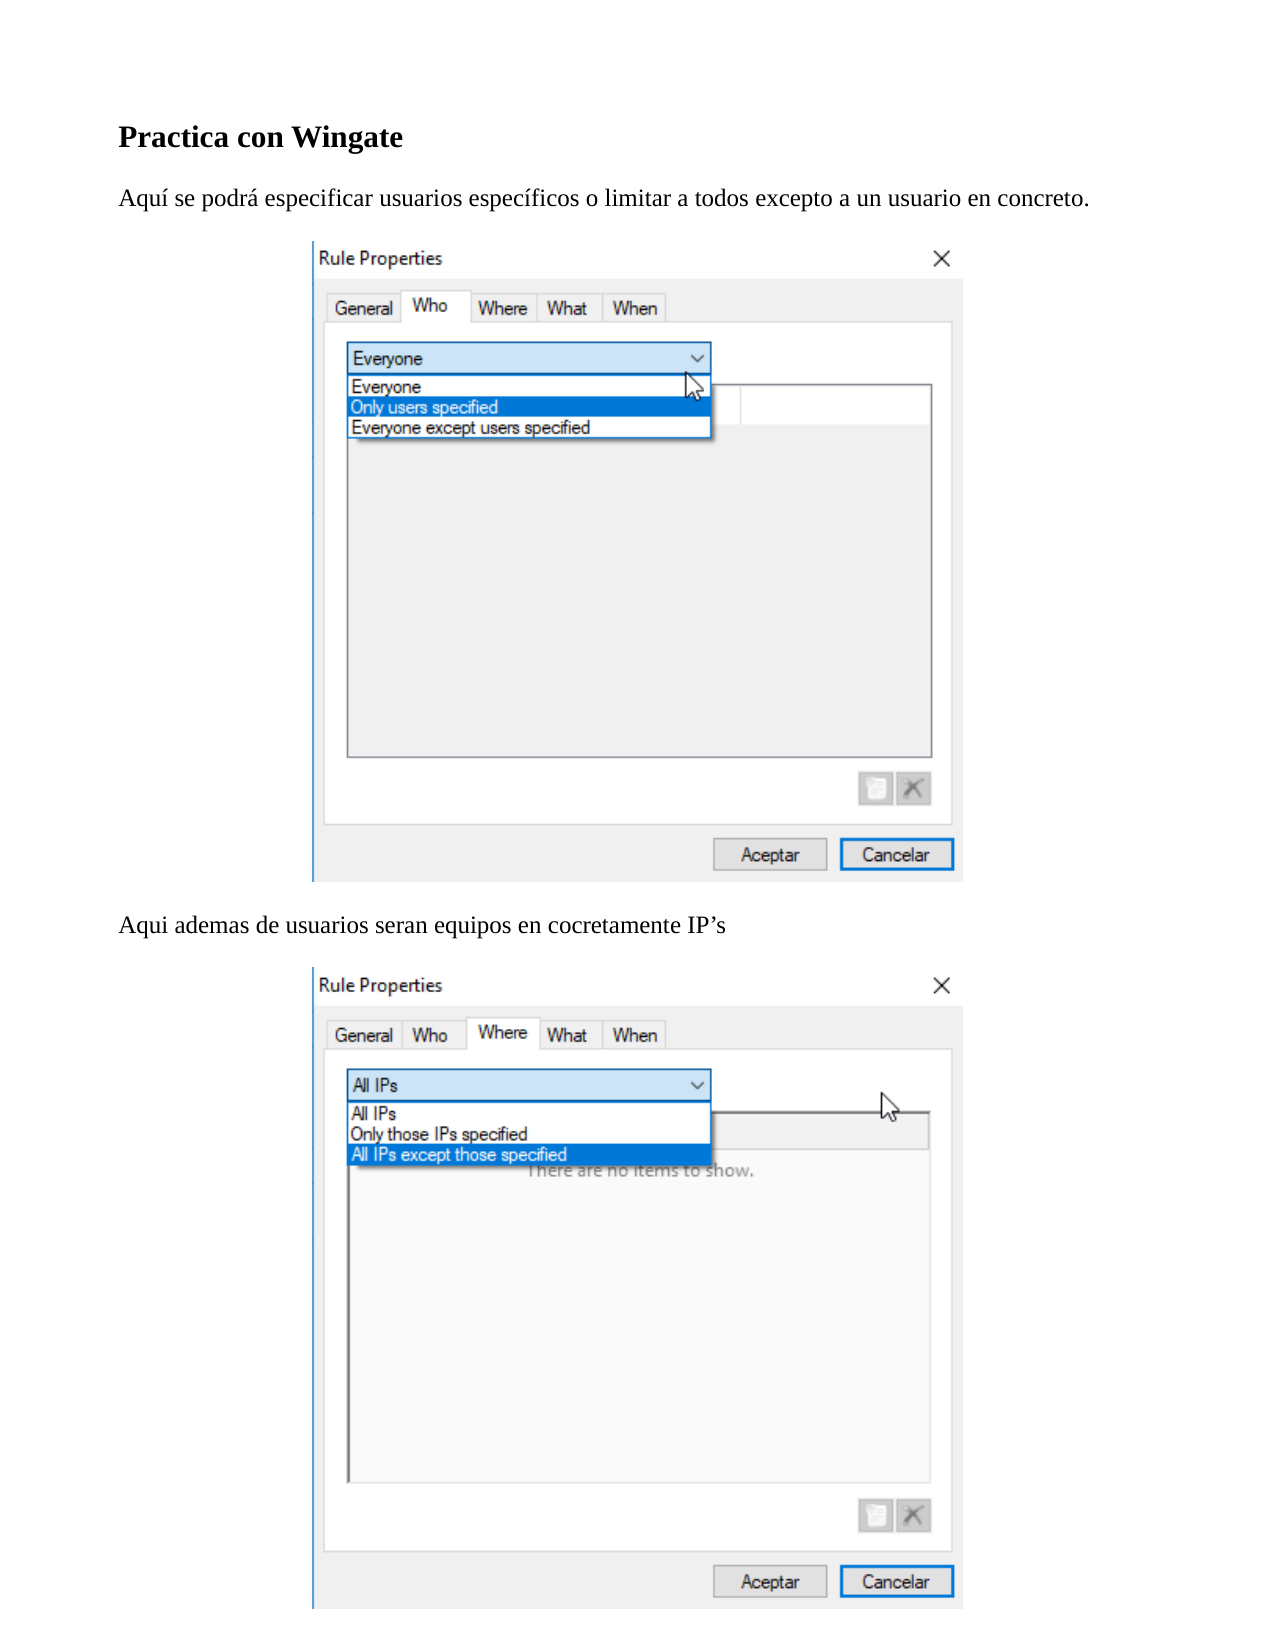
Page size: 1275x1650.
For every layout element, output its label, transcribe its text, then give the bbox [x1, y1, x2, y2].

picture [311, 241, 964, 882]
text Aquí se podrá especificar usuarios específicos o limitar a todos excepto a un usuario en concreto. [118, 183, 1157, 212]
text Aqui ademas de usuarios seran equipos en cocretamente IP’s [118, 910, 1157, 939]
picture [311, 967, 964, 1609]
